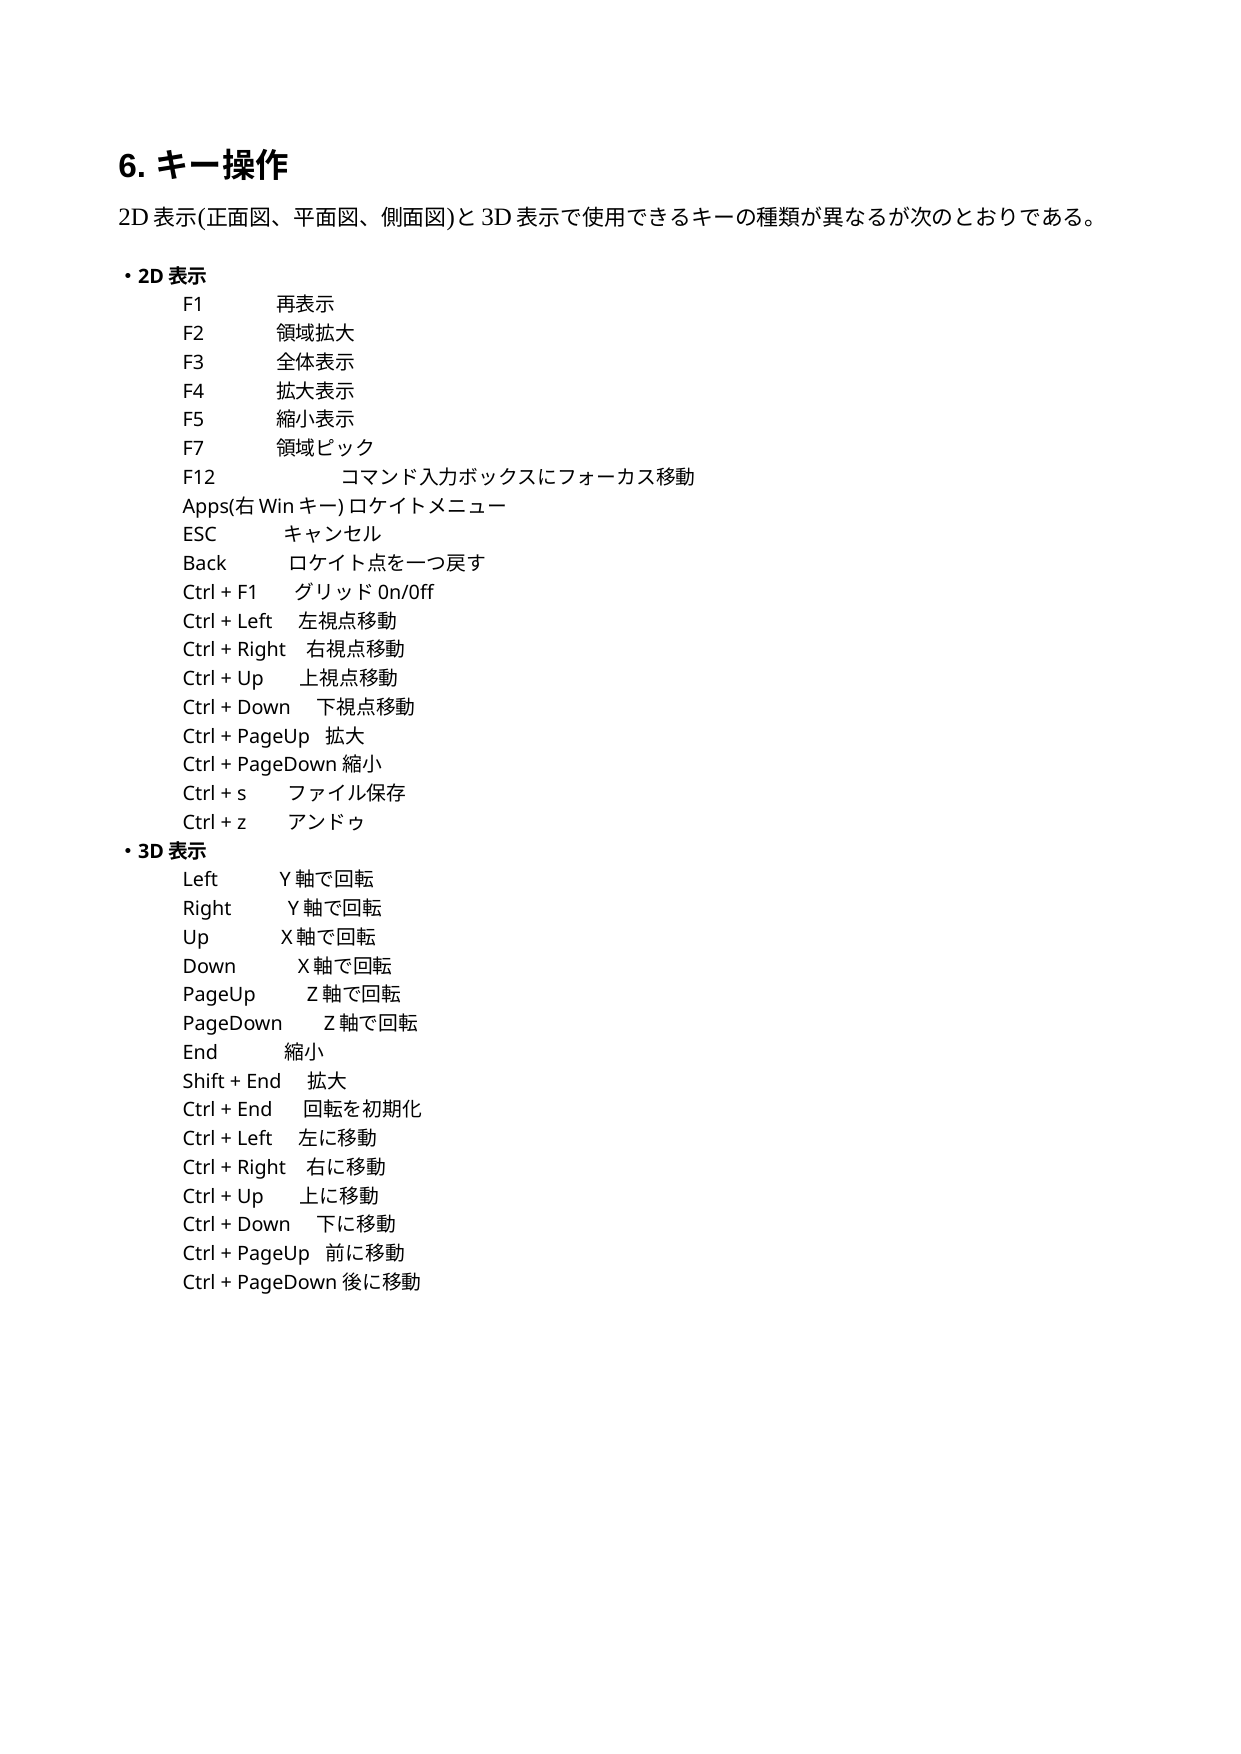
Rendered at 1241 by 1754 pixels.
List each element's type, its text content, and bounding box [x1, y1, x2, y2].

text Shift + End 拡大 [177, 1065, 1122, 1094]
text F7 領域ピック [177, 433, 1122, 461]
text ・2D表示 [118, 260, 1122, 289]
text Ctrl + PageUp 前に移動 [177, 1238, 1122, 1266]
text ESC キャンセル [177, 519, 1122, 548]
subtitle 6. キー操作 [118, 139, 1122, 187]
text Ctrl + Down 下視点移動 [177, 691, 1122, 720]
text F2 領域拡大 [177, 318, 1122, 346]
text PageUp Z軸で回転 [177, 979, 1122, 1008]
text F4 拡大表示 [177, 375, 1122, 404]
text F1 再表示 [177, 289, 1122, 318]
text Ctrl + End 回転を初期化 [177, 1094, 1122, 1123]
text Ctrl + PageDown 縮小 [177, 749, 1122, 778]
text Ctrl + Up 上に移動 [177, 1180, 1122, 1209]
text End 縮小 [177, 1036, 1122, 1065]
text F12 コマンド入力ボックスにフォーカス移動 [177, 461, 1122, 490]
text 2D表示(正面図、平面図、側面図)と3D表示で使用できるキーの種類が異なるが次のとおりである。 [118, 200, 1122, 231]
text Ctrl + Right 右視点移動 [177, 634, 1122, 663]
text Ctrl + F1 グリッド0n/0ff [177, 576, 1122, 605]
text ・3D表示 [118, 835, 1122, 864]
text Back ロケイト点を一つ戻す [177, 548, 1122, 576]
text Left Y軸で回転 [177, 864, 1122, 893]
text Right Y軸で回転 [177, 893, 1122, 921]
text F5 縮小表示 [177, 404, 1122, 433]
text Ctrl + s ファイル保存 [177, 778, 1122, 806]
text PageDown Z軸で回転 [177, 1008, 1122, 1036]
text Ctrl + z アンドゥ [177, 806, 1122, 835]
text Ctrl + Up 上視点移動 [177, 663, 1122, 691]
text F3 全体表示 [177, 346, 1122, 375]
text Ctrl + Left 左に移動 [177, 1123, 1122, 1151]
text Ctrl + PageUp 拡大 [177, 720, 1122, 749]
text Ctrl + Down 下に移動 [177, 1209, 1122, 1238]
text Up X軸で回転 [177, 921, 1122, 950]
text Ctrl + PageDown 後に移動 [177, 1266, 1122, 1295]
text Ctrl + Left 左視点移動 [177, 605, 1122, 634]
text Apps(右Winキー) ロケイトメニュー [177, 490, 1122, 519]
text Down X軸で回転 [177, 950, 1122, 979]
text Ctrl + Right 右に移動 [177, 1151, 1122, 1180]
